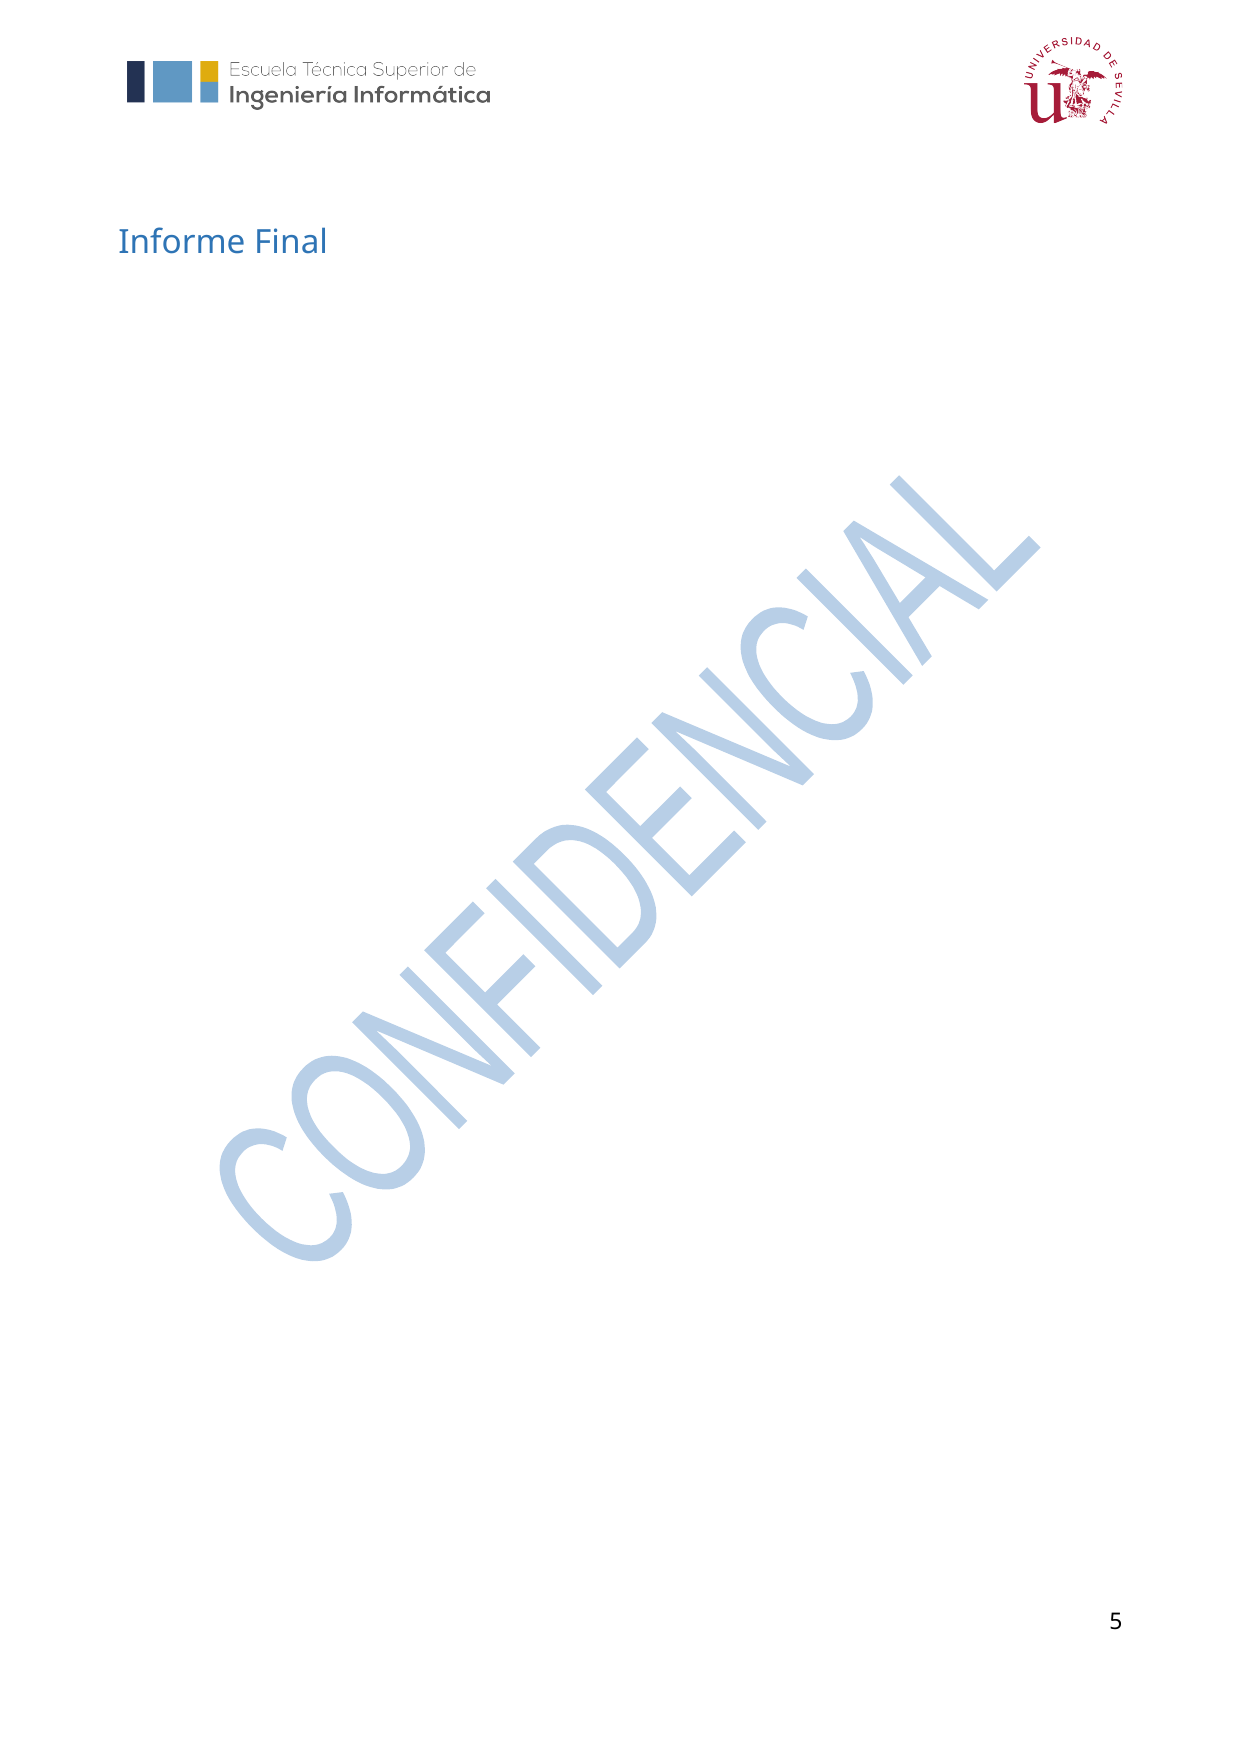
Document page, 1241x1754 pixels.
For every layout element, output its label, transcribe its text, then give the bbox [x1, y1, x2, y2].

picture [127, 61, 490, 110]
picture [1024, 37, 1123, 124]
subtitle Informe Final [118, 218, 1122, 263]
